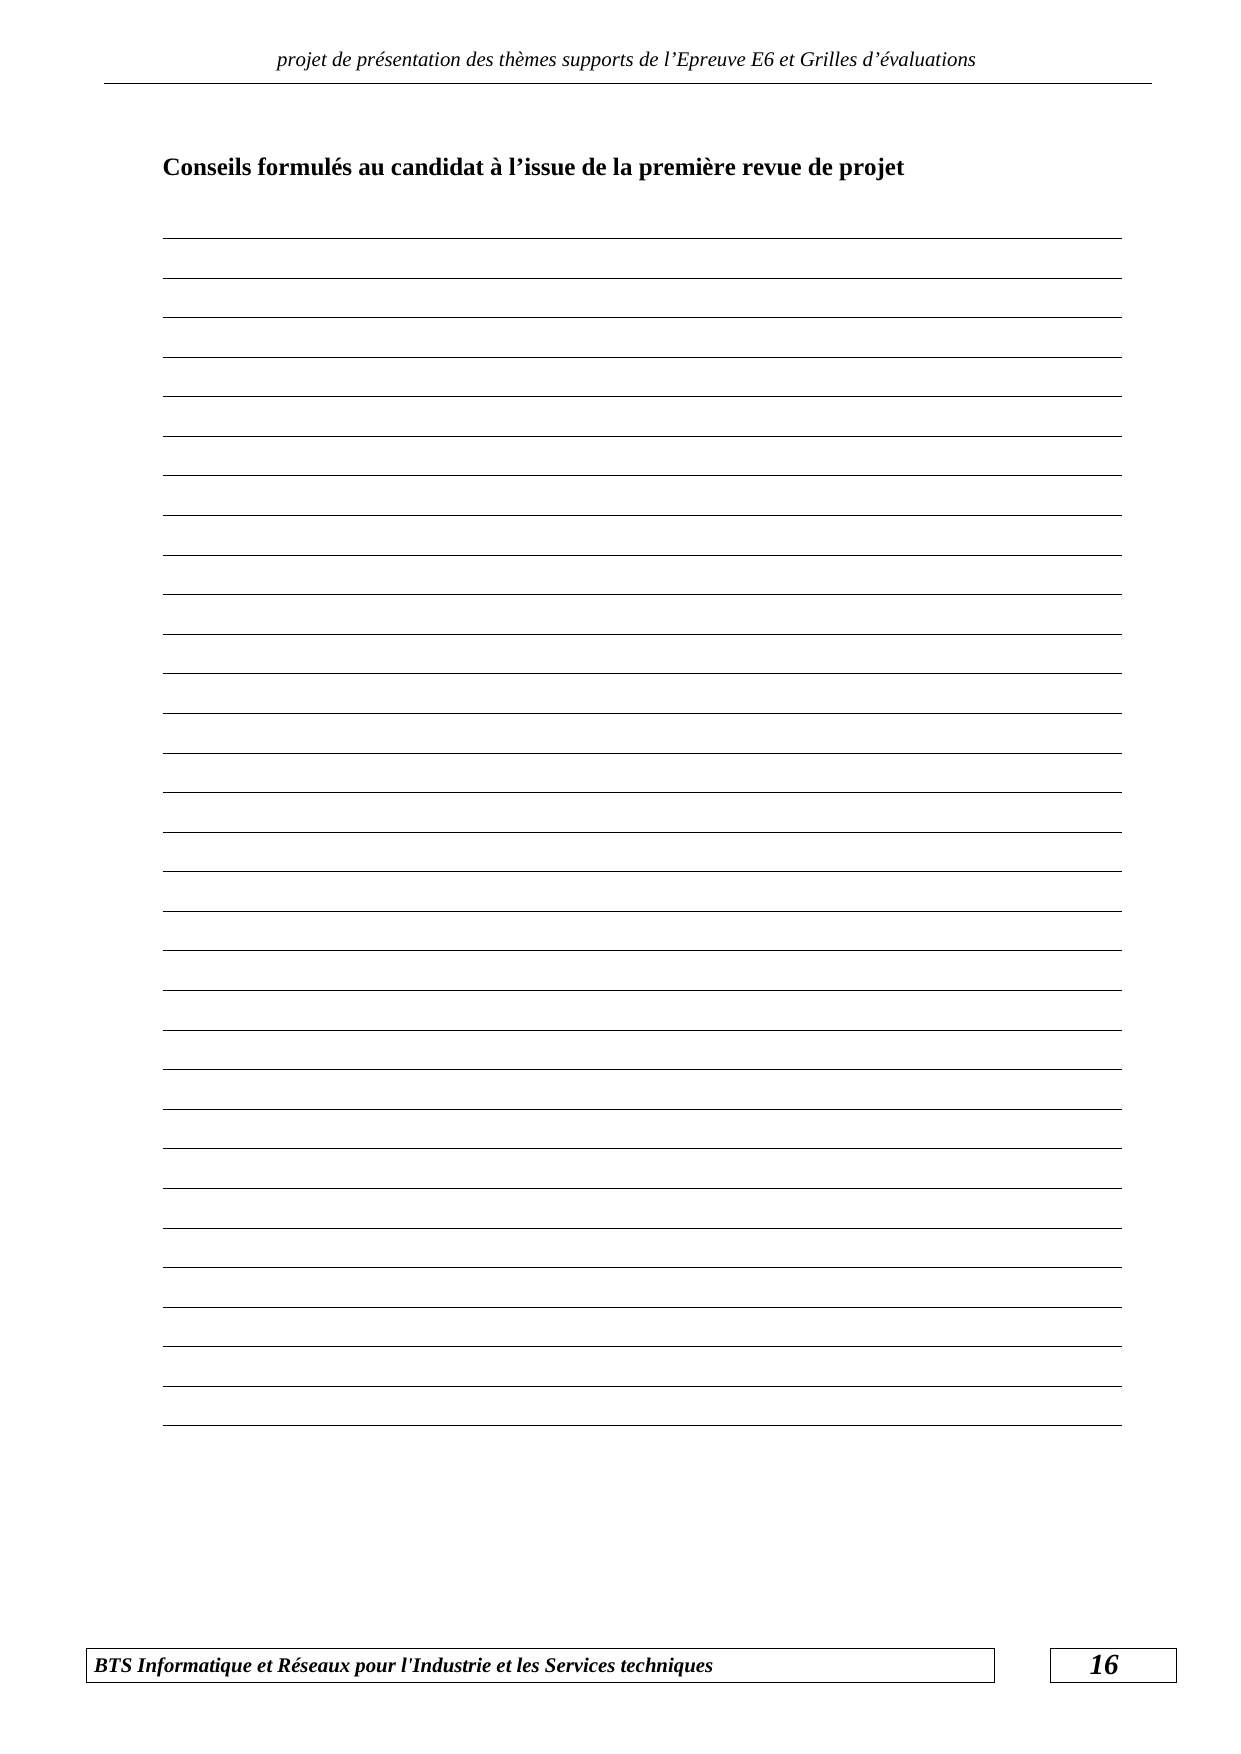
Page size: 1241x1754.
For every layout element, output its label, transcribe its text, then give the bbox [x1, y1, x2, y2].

table_cell [163, 1149, 1122, 1188]
table_cell [163, 1387, 1122, 1425]
table_cell [163, 833, 1122, 871]
table_cell [163, 714, 1122, 752]
text Conseils formulés au candidat à l’issue de la première revue de projet [162, 152, 1152, 180]
table_cell [163, 358, 1122, 396]
table_cell [163, 991, 1122, 1029]
table_cell [163, 872, 1122, 911]
table_cell [163, 1110, 1122, 1148]
table_cell [163, 793, 1122, 832]
table_cell [163, 1308, 1122, 1346]
table_cell [163, 1070, 1122, 1109]
table_cell [163, 1189, 1122, 1227]
table_cell [163, 556, 1122, 594]
table_cell [163, 674, 1122, 713]
table_cell [163, 1268, 1122, 1307]
table_cell [163, 318, 1122, 357]
table_cell [163, 476, 1122, 515]
table_cell [163, 1229, 1122, 1267]
table_cell [163, 516, 1122, 554]
table_cell [163, 754, 1122, 792]
table_cell [163, 437, 1122, 475]
table_header [163, 239, 1122, 277]
table_cell [163, 279, 1122, 317]
table_cell [163, 397, 1122, 436]
table_cell [163, 595, 1122, 634]
table_cell [163, 951, 1122, 990]
table_cell [163, 1347, 1122, 1386]
table_cell [163, 635, 1122, 673]
table_cell [163, 912, 1122, 950]
table_cell [163, 1031, 1122, 1069]
